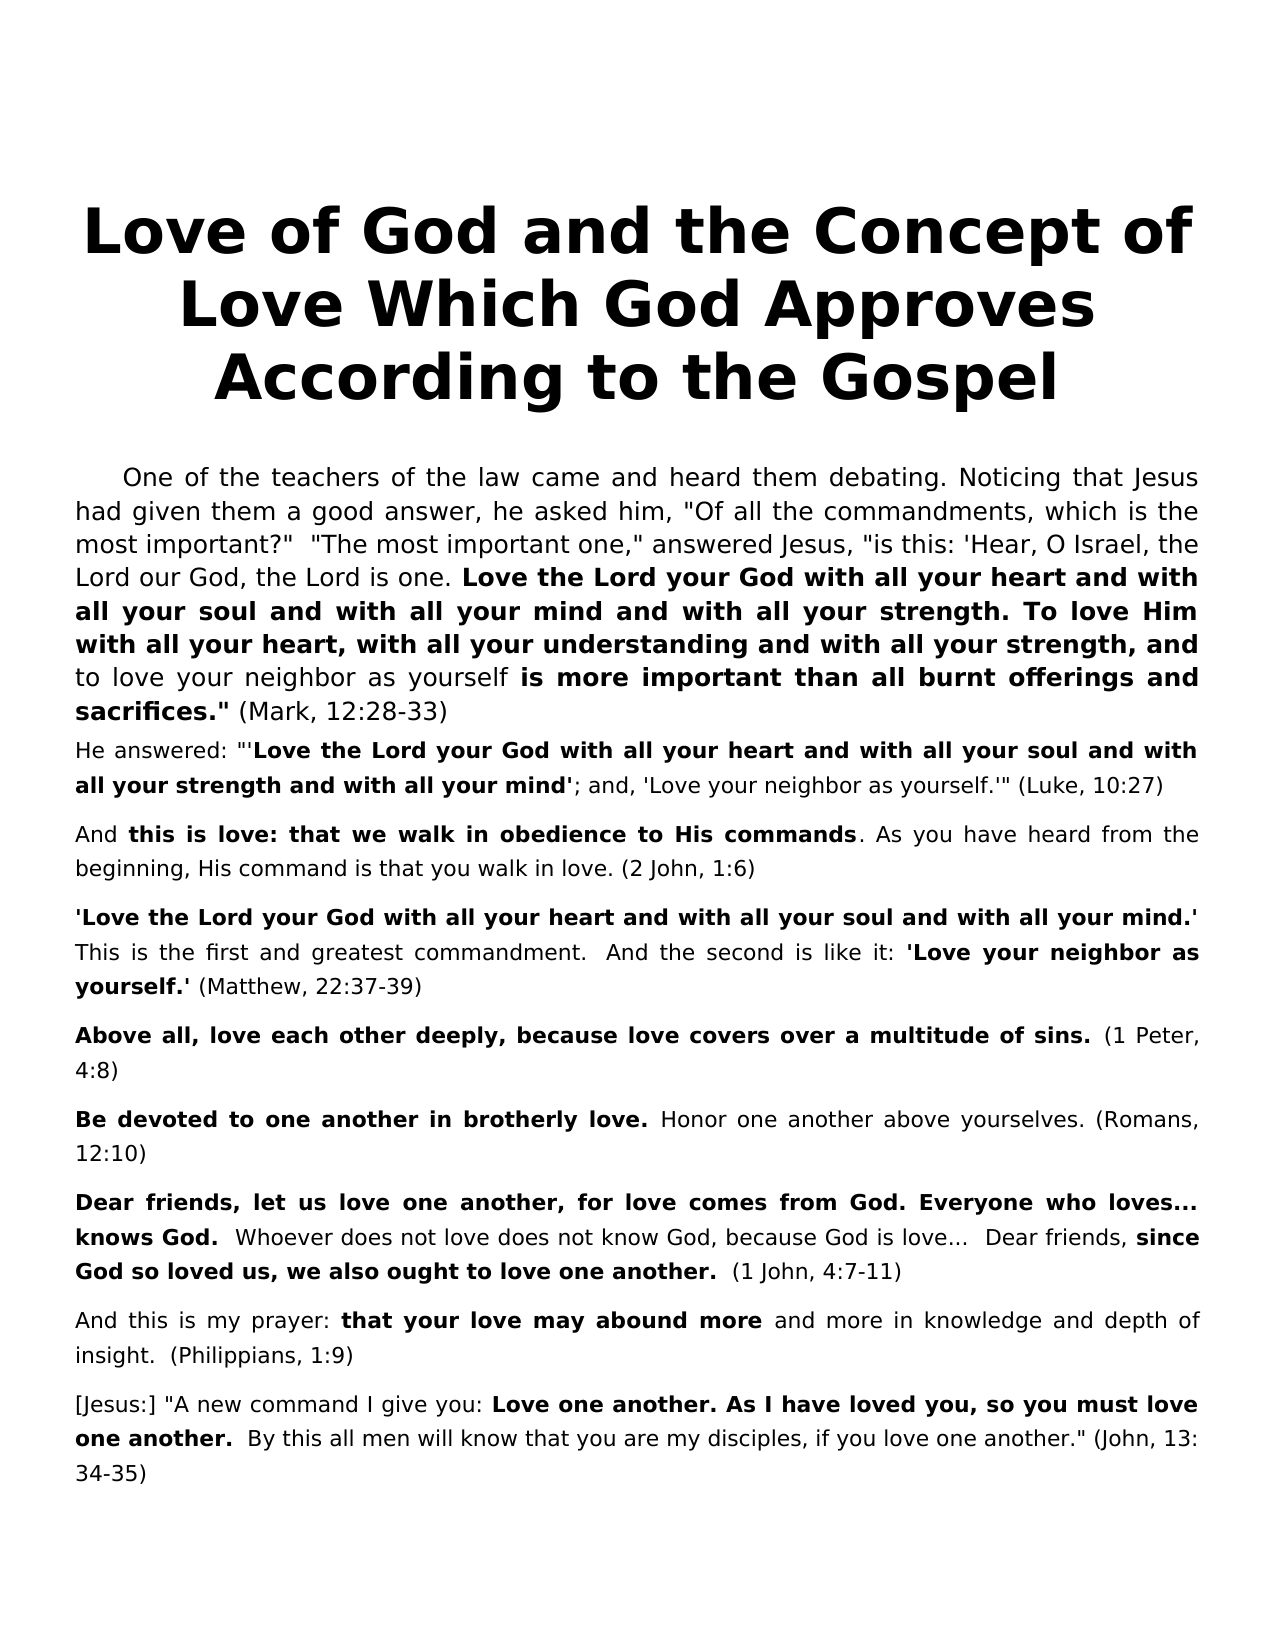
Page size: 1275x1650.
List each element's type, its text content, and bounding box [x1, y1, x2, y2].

text Be devoted to one another in brotherly love. Honor one another above yourselves. (Romans, 12:10) [75, 1100, 1200, 1168]
text 'Love the Lord your God with all your heart and with all your soul and with all your mind.' This is the first and greatest commandment. And the second is like it: 'Love your neighbor as yourself.' (Matthew, 22:37-39) [75, 898, 1200, 1001]
text And this is my prayer: that your love may abound more and more in knowledge and depth of insight. (Philippians, 1:9) [75, 1301, 1200, 1370]
subtitle Love of God and the Concept of Love Which God Approves According to the Gospel [75, 196, 1200, 414]
text [Jesus:] "A new command I give you: Love one another. As I have loved you, so you must love one another. By this all men will know that you are my disciples, if you love one another." (John, 13: 34-35) [75, 1385, 1200, 1488]
text And this is love: that we walk in obedience to His commands. As you have heard from the beginning, His command is that you walk in love. (2 John, 1:6) [75, 815, 1200, 883]
text Dear friends, let us love one another, for love comes from God. Everyone who loves... knows God. Whoever does not love does not know God, because God is love... Dear friends, since God so loved us, we also ought to love one another. (1 John, 4:7-11) [75, 1183, 1200, 1286]
text He answered: "'Love the Lord your God with all your heart and with all your soul and with all your strength and with all your mind'; and, 'Love your neighbor as yourself.'" (Luke, 10:27) [75, 731, 1200, 800]
text Above all, love each other deeply, because love covers over a multitude of sins. (1 Peter, 4:8) [75, 1016, 1200, 1085]
text One of the teachers of the law came and heard them debating. Noticing that Jesus had given them a good answer, he asked him, "Of all the commandments, which is the most important?" "The most important one," answered Jesus, "is this: 'Hear, O Israel, the Lord our God, the Lord is one. Love the Lord your God with all your heart and with all your soul and with all your mind and with all your strength. To love Him with all your heart, with all your understanding and with all your strength, and to love your neighbor as yourself is more important than all burnt offerings and sacrifices." (Mark, 12:28-33) [75, 460, 1200, 727]
